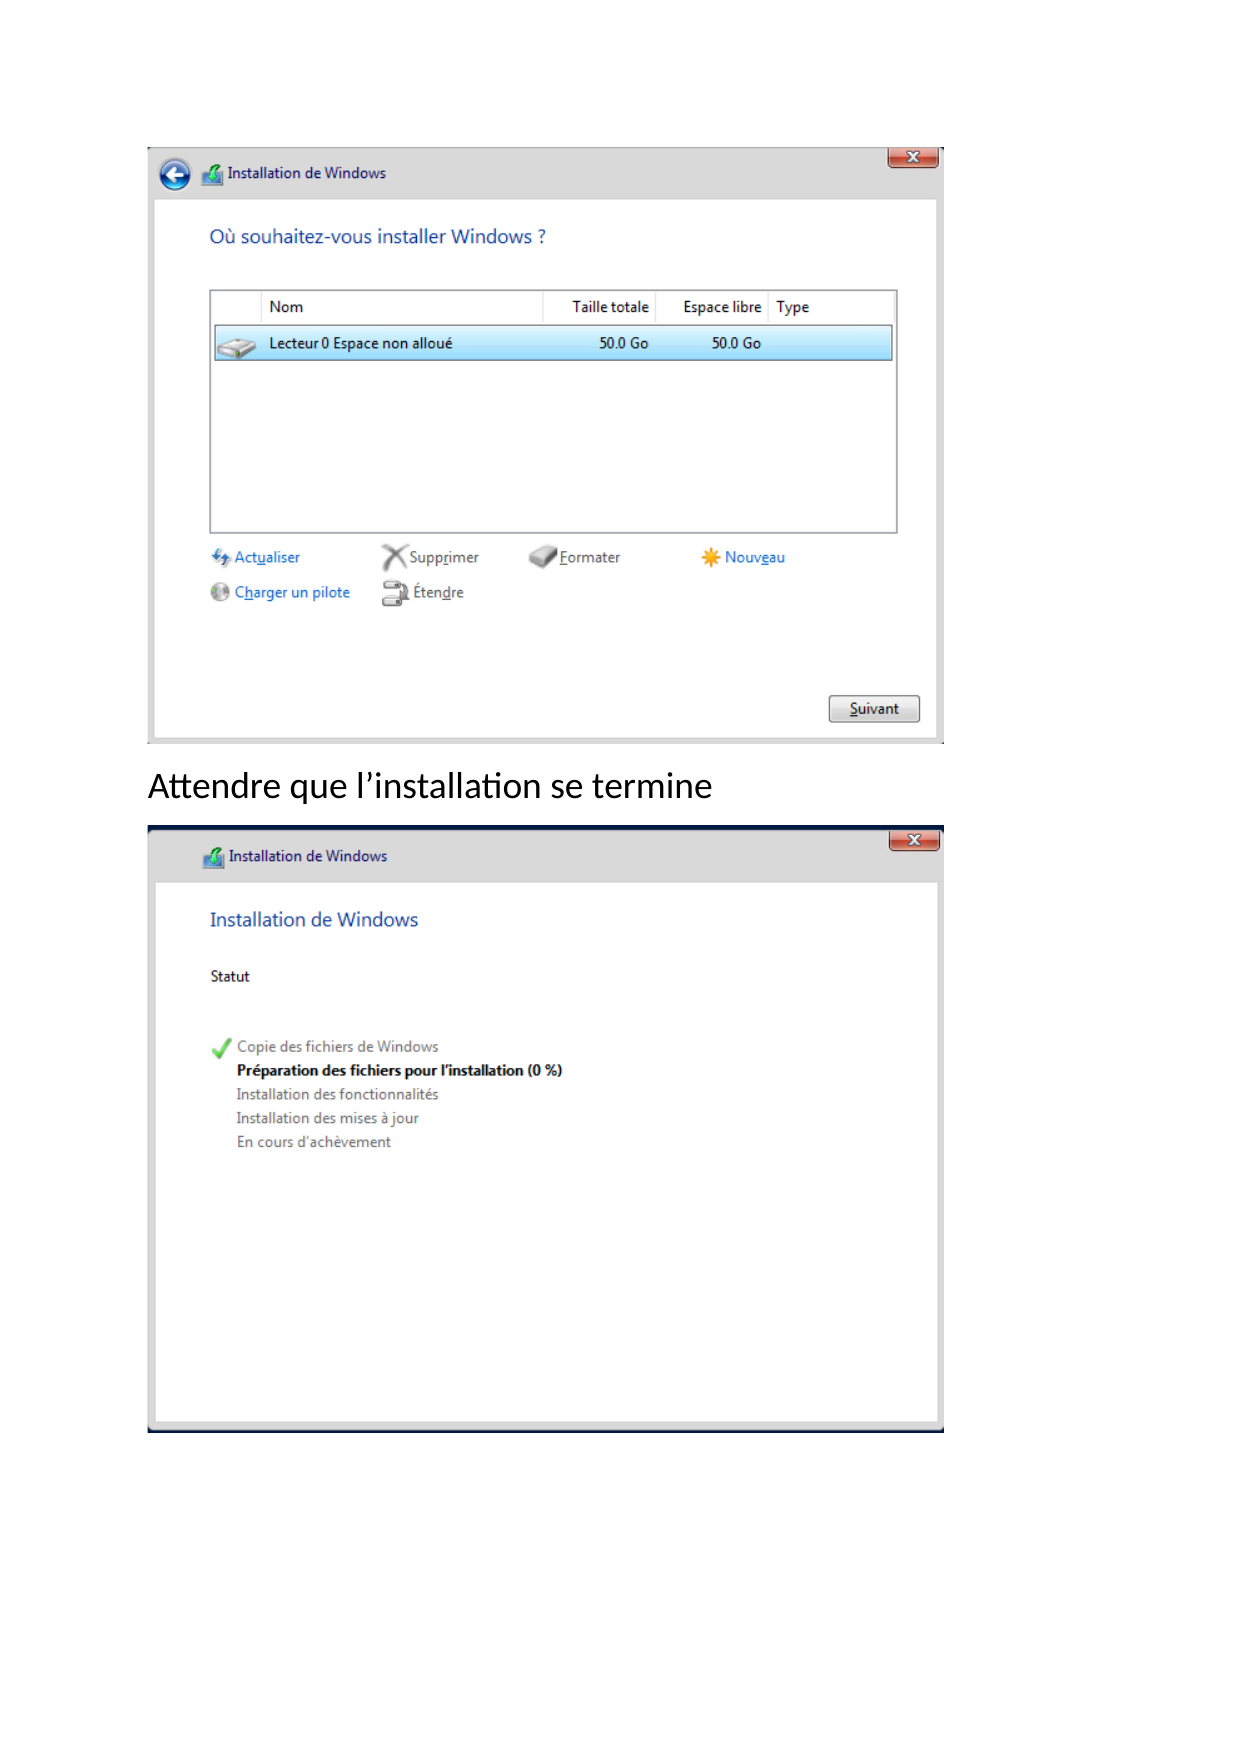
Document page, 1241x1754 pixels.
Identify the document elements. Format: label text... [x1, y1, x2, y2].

text Attendre que l’installation se termine [148, 762, 1093, 807]
